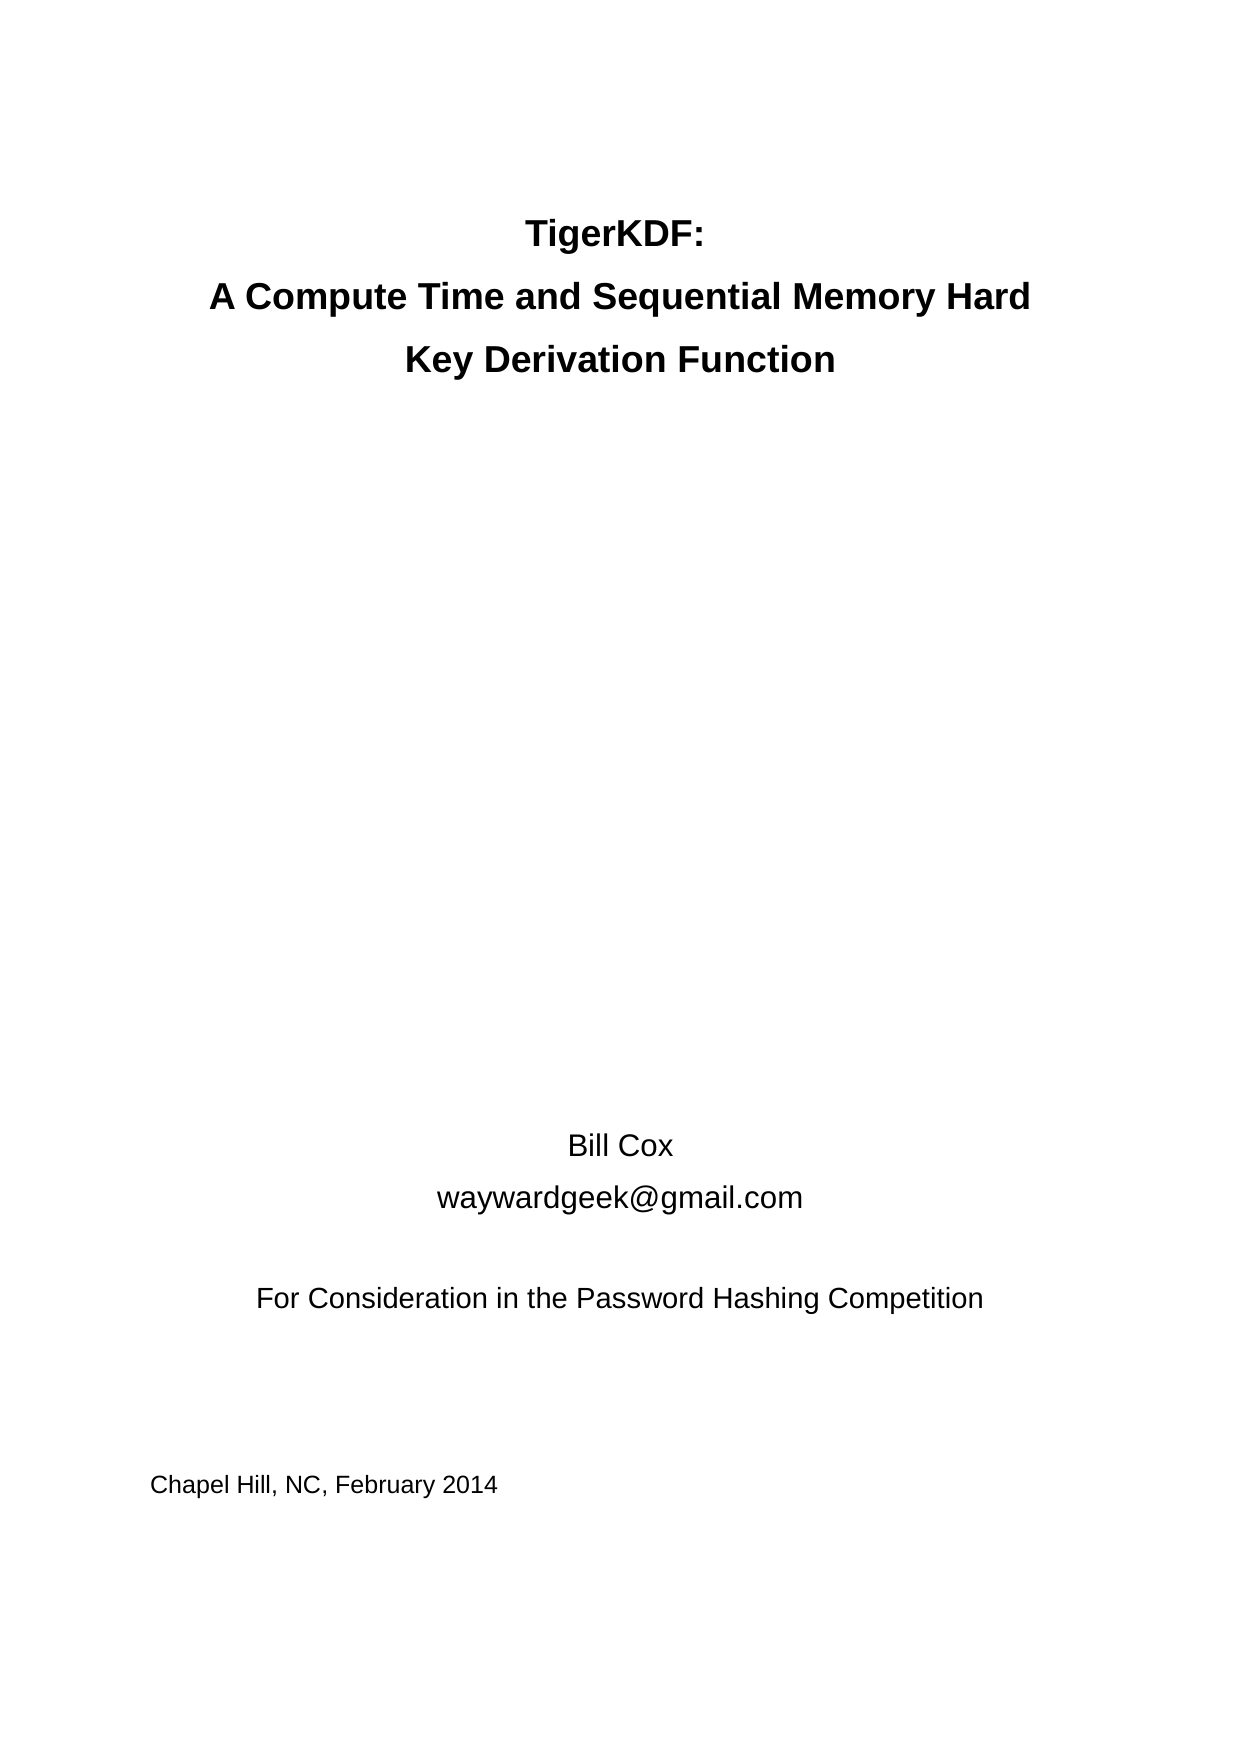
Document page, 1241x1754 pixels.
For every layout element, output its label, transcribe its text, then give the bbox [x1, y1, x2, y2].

text For Consideration in the Password Hashing Competition [150, 1282, 1091, 1314]
text waywardgeek@gmail.com [150, 1181, 1091, 1215]
text Chapel Hill, NC, February 2014 [150, 1471, 1091, 1499]
text Bill Cox [150, 1128, 1091, 1163]
text TigerKDF: A Compute Time and Sequential Memory Hard Key Derivation Function [150, 213, 1091, 381]
